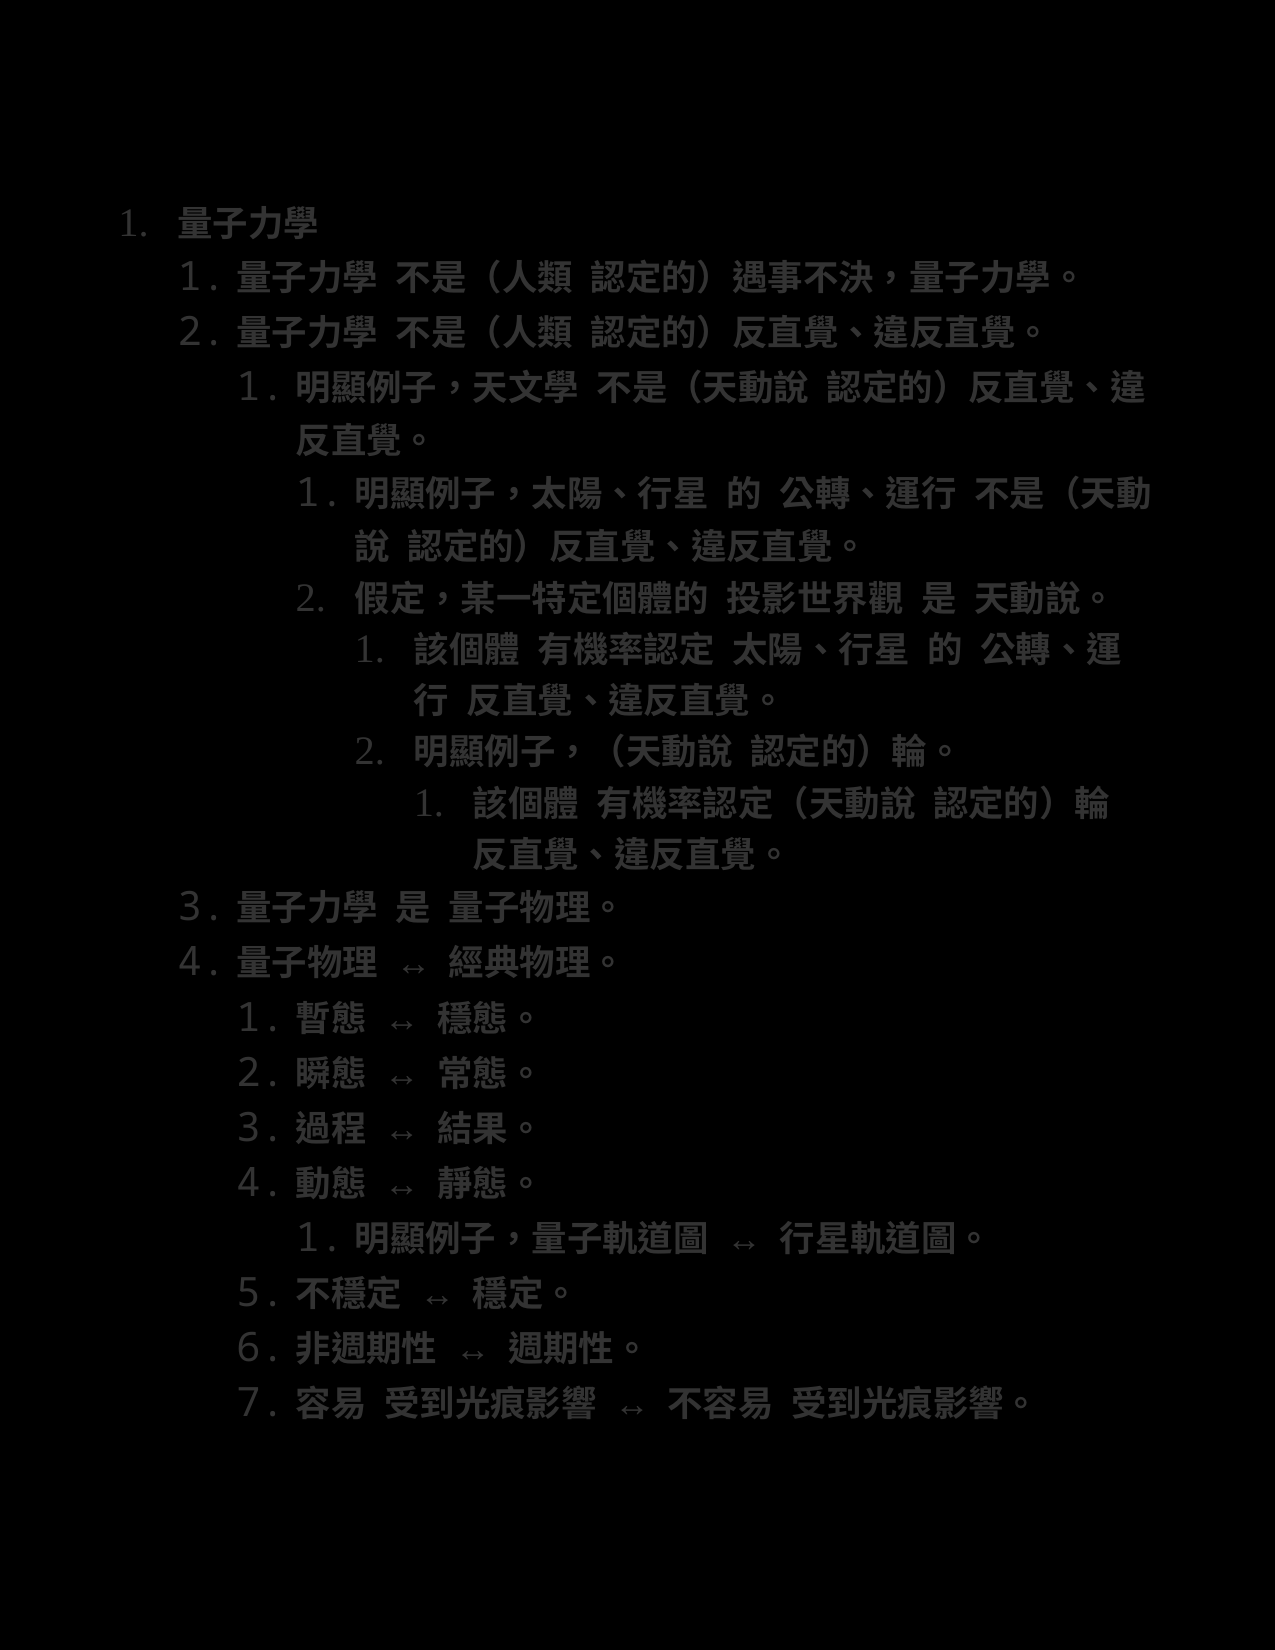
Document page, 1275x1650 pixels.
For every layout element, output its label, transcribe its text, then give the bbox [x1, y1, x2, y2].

list 假定，某一特定個體的 投影世界觀 是 天動說。 [295, 570, 1157, 621]
list 明顯例子，太陽、行星 的 公轉、運行 不是（天動說 認定的）反直覺、違反直覺。 [295, 464, 1157, 570]
list 量子力學 [118, 196, 1157, 247]
list 動態 ↔ 靜態。 [236, 1153, 1157, 1208]
list 明顯例子，天文學 不是（天動說 認定的）反直覺、違反直覺。 [236, 357, 1157, 464]
list 非週期性 ↔ 週期性。 [236, 1318, 1157, 1373]
list 該個體 有機率認定（天動說 認定的）輪 反直覺、違反直覺。 [413, 775, 1157, 877]
list 不穩定 ↔ 穩定。 [236, 1263, 1157, 1318]
list 量子力學 是 量子物理。 [177, 877, 1157, 933]
list 量子力學 不是（人類 認定的）反直覺、違反直覺。 [177, 302, 1157, 357]
list 量子力學 不是（人類 認定的）遇事不決，量子力學。 [177, 247, 1157, 302]
list 該個體 有機率認定 太陽、行星 的 公轉、運行 反直覺、違反直覺。 [354, 621, 1157, 724]
list 明顯例子，量子軌道圖 ↔ 行星軌道圖。 [295, 1208, 1157, 1263]
list 暫態 ↔ 穩態。 [236, 988, 1157, 1043]
list 過程 ↔ 結果。 [236, 1098, 1157, 1153]
list 量子物理 ↔ 經典物理。 [177, 933, 1157, 988]
list 瞬態 ↔ 常態。 [236, 1043, 1157, 1098]
list 容易 受到光痕影響 ↔ 不容易 受到光痕影響。 [236, 1373, 1157, 1428]
list 明顯例子，（天動說 認定的）輪。 [354, 724, 1157, 775]
